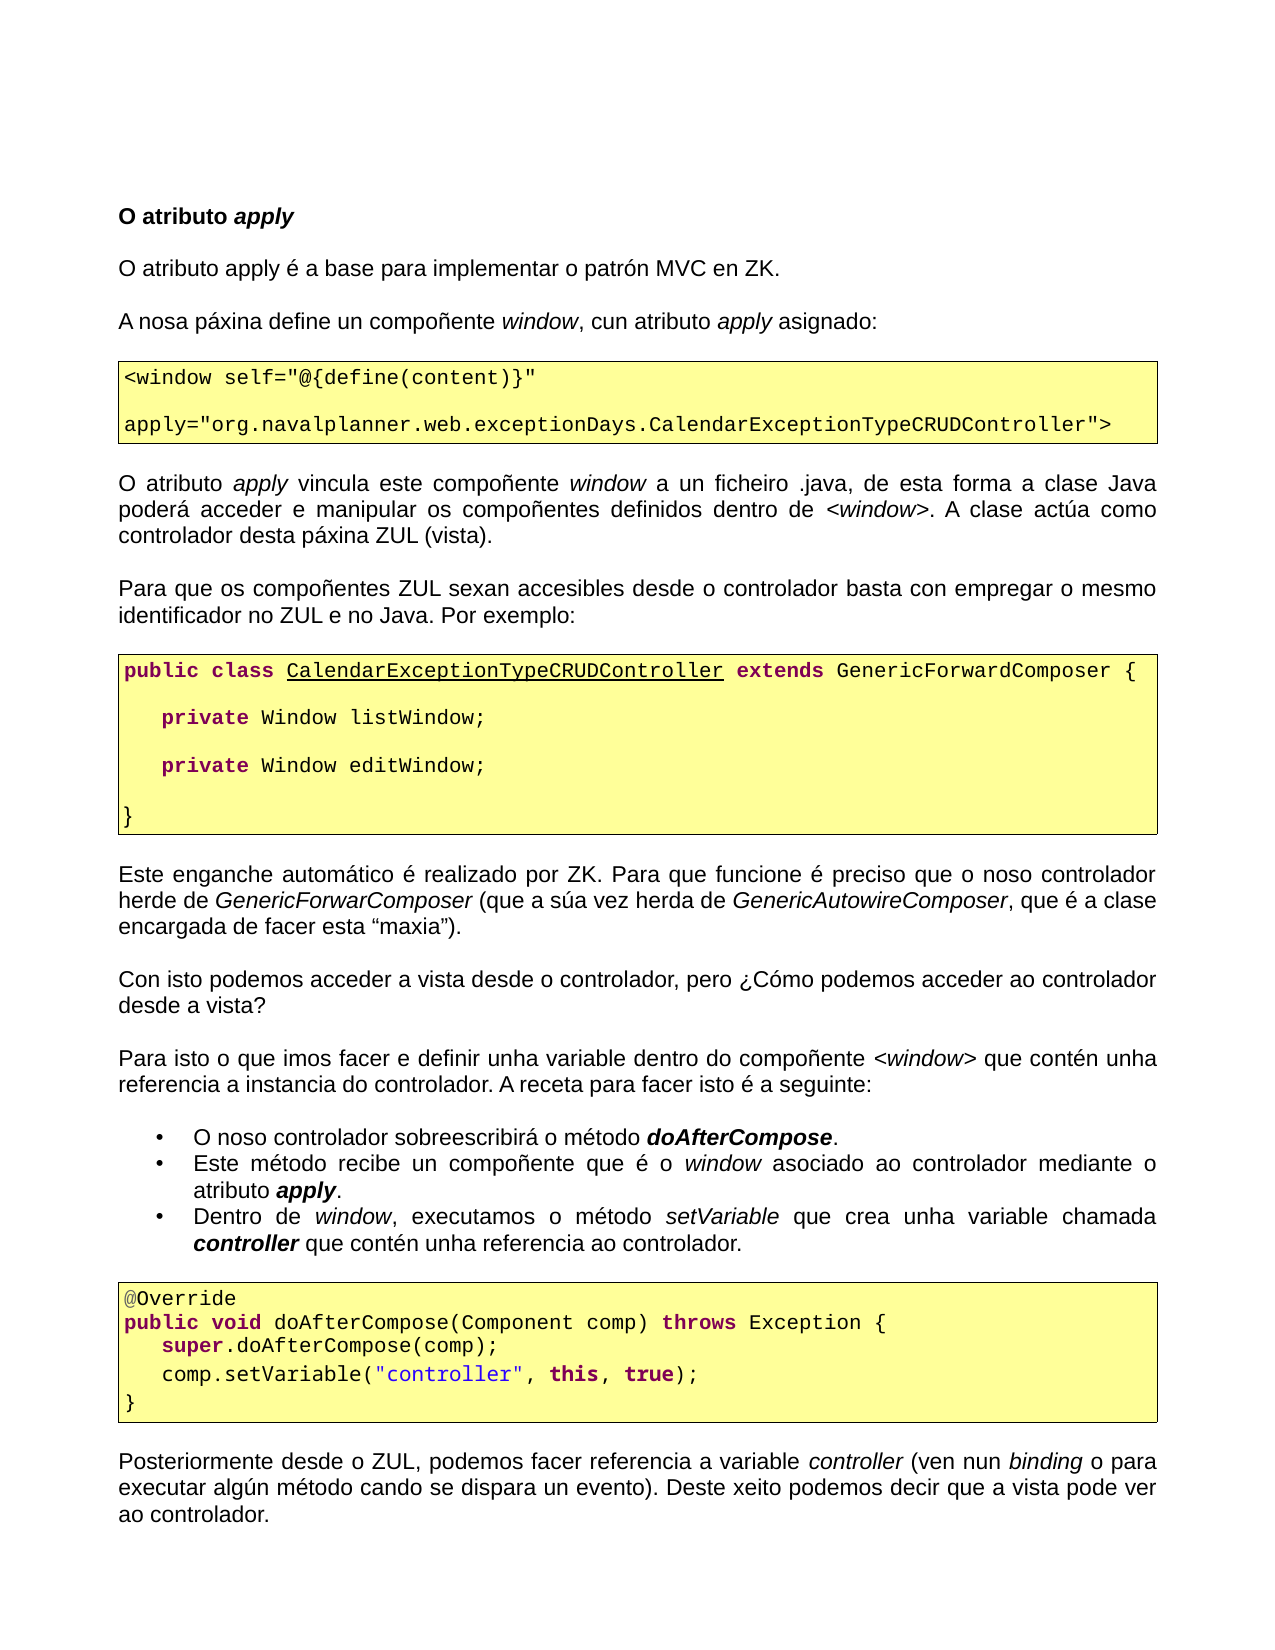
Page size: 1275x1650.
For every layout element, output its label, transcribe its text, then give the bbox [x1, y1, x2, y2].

text A nosa páxina define un compoñente window, cun atributo apply asignado: [118, 308, 1157, 334]
list O noso controlador sobreescribirá o método doAfterCompose. [156, 1124, 1157, 1150]
table_header <window self="@{define(content)}" apply="org.navalplanner.web.exceptionDays.CalendarExceptionTypeCRUDController"> [119, 362, 1157, 443]
table_header public class CalendarExceptionTypeCRUDController extends GenericForwardComposer { private Window listWindow; private Window editWindow; } [119, 655, 1157, 834]
text O atributo apply [118, 203, 1157, 229]
text Posteriormente desde o ZUL, podemos facer referencia a variable controller (ven nun binding o para executar algún método cando se dispara un evento). Deste xeito podemos decir que a vista pode ver ao controlador. [118, 1448, 1157, 1527]
text Para isto o que imos facer e definir unha variable dentro do compoñente <window> que contén unha referencia a instancia do controlador. A receta para facer isto é a seguinte: [118, 1045, 1157, 1098]
table_header @Override public void doAfterCompose(Component comp) throws Exception { super.doAfterCompose(comp); comp.setVariable("controller", this, true); } [119, 1283, 1157, 1422]
list Dentro de window, executamos o método setVariable que crea unha variable chamada controller que contén unha referencia ao controlador. [156, 1203, 1157, 1256]
text Con isto podemos acceder a vista desde o controlador, pero ¿Cómo podemos acceder ao controlador desde a vista? [118, 966, 1157, 1019]
list Este método recibe un compoñente que é o window asociado ao controlador mediante o atributo apply. [156, 1150, 1157, 1203]
text Este enganche automático é realizado por ZK. Para que funcione é preciso que o noso controlador herde de GenericForwarComposer (que a súa vez herda de GenericAutowireComposer, que é a clase encargada de facer esta “maxia”). [118, 861, 1157, 939]
text O atributo apply vincula este compoñente window a un ficheiro .java, de esta forma a clase Java poderá acceder e manipular os compoñentes definidos dentro de <window>. A clase actúa como controlador desta páxina ZUL (vista). [118, 470, 1157, 549]
text O atributo apply é a base para implementar o patrón MVC en ZK. [118, 255, 1157, 282]
text Para que os compoñentes ZUL sexan accesibles desde o controlador basta con empregar o mesmo identificador no ZUL e no Java. Por exemplo: [118, 575, 1157, 628]
